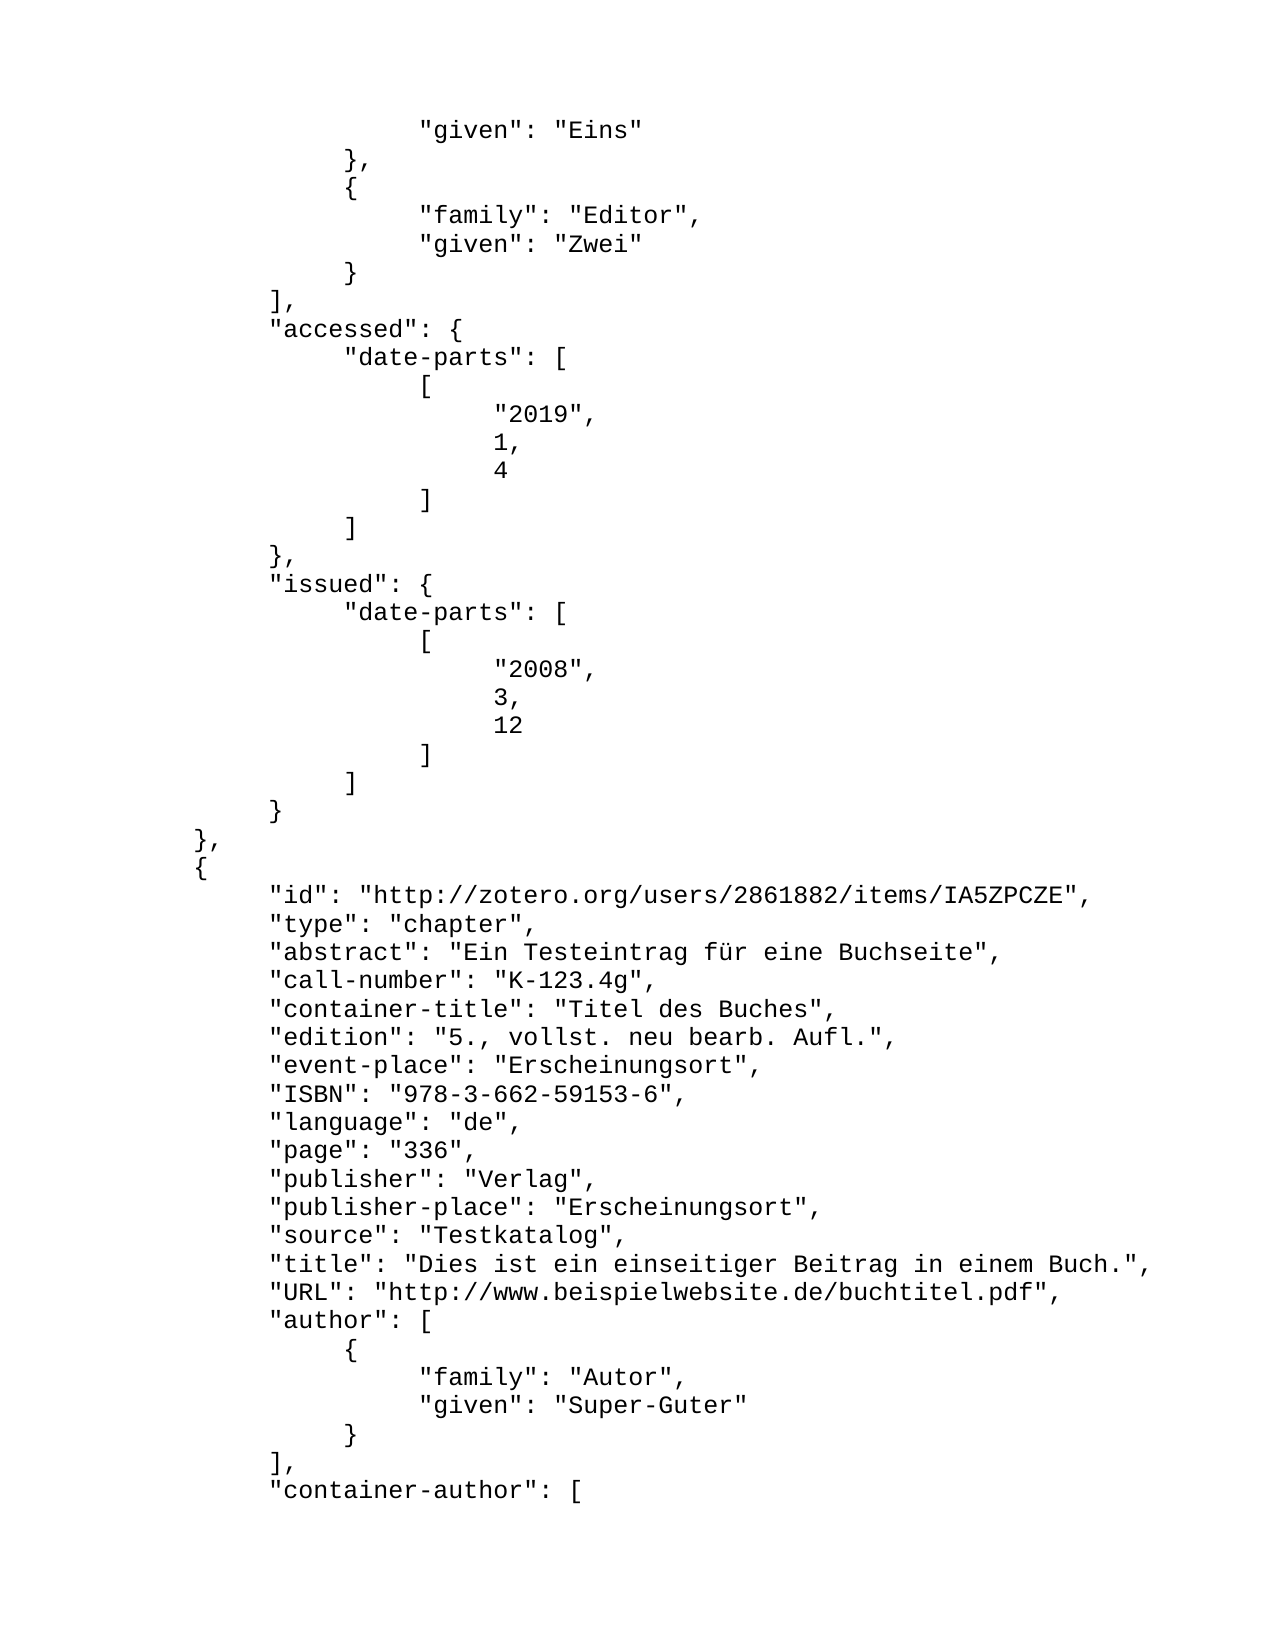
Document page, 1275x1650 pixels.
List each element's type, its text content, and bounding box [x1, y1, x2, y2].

text "given": "Eins" [118, 118, 1157, 146]
text }, [118, 146, 1157, 175]
text "given": "Zwei" [118, 231, 1157, 260]
text "date-parts": [ [118, 345, 1157, 373]
text "type": "chapter", [118, 911, 1157, 940]
text ], [118, 1450, 1157, 1478]
text } [118, 260, 1157, 288]
text "family": "Autor", [118, 1365, 1157, 1393]
text } [118, 798, 1157, 826]
text "call-number": "K-123.4g", [118, 968, 1157, 996]
text ] [118, 741, 1157, 770]
text { [118, 1336, 1157, 1365]
text ] [118, 486, 1157, 515]
text 1, [118, 430, 1157, 458]
text "2019", [118, 401, 1157, 430]
text "date-parts": [ [118, 600, 1157, 628]
text ] [118, 515, 1157, 543]
text "container-author": [ [118, 1478, 1157, 1506]
text [ [118, 373, 1157, 401]
text "edition": "5., vollst. neu bearb. Aufl.", [118, 1025, 1157, 1053]
text "publisher-place": "Erscheinungsort", [118, 1195, 1157, 1223]
text } [118, 1421, 1157, 1450]
text }, [118, 543, 1157, 571]
text "given": "Super-Guter" [118, 1393, 1157, 1421]
text 3, [118, 685, 1157, 713]
text "container-title": "Titel des Buches", [118, 996, 1157, 1025]
text }, [118, 826, 1157, 855]
text "accessed": { [118, 316, 1157, 345]
text "2008", [118, 656, 1157, 685]
text "event-place": "Erscheinungsort", [118, 1053, 1157, 1081]
text "source": "Testkatalog", [118, 1223, 1157, 1251]
text 4 [118, 458, 1157, 486]
text "URL": "http://www.beispielwebsite.de/buchtitel.pdf", [118, 1280, 1157, 1308]
text [ [118, 628, 1157, 656]
text "abstract": "Ein Testeintrag für eine Buchseite", [118, 940, 1157, 968]
text ], [118, 288, 1157, 316]
text "ISBN": "978-3-662-59153-6", [118, 1081, 1157, 1110]
text "author": [ [118, 1308, 1157, 1336]
text "id": "http://zotero.org/users/2861882/items/IA5ZPCZE", [118, 883, 1157, 911]
text { [118, 855, 1157, 883]
text 12 [118, 713, 1157, 741]
text { [118, 175, 1157, 203]
text ] [118, 770, 1157, 798]
text "language": "de", [118, 1110, 1157, 1138]
text "issued": { [118, 571, 1157, 600]
text "publisher": "Verlag", [118, 1166, 1157, 1195]
text "page": "336", [118, 1138, 1157, 1166]
text "title": "Dies ist ein einseitiger Beitrag in einem Buch.", [118, 1251, 1157, 1280]
text "family": "Editor", [118, 203, 1157, 231]
